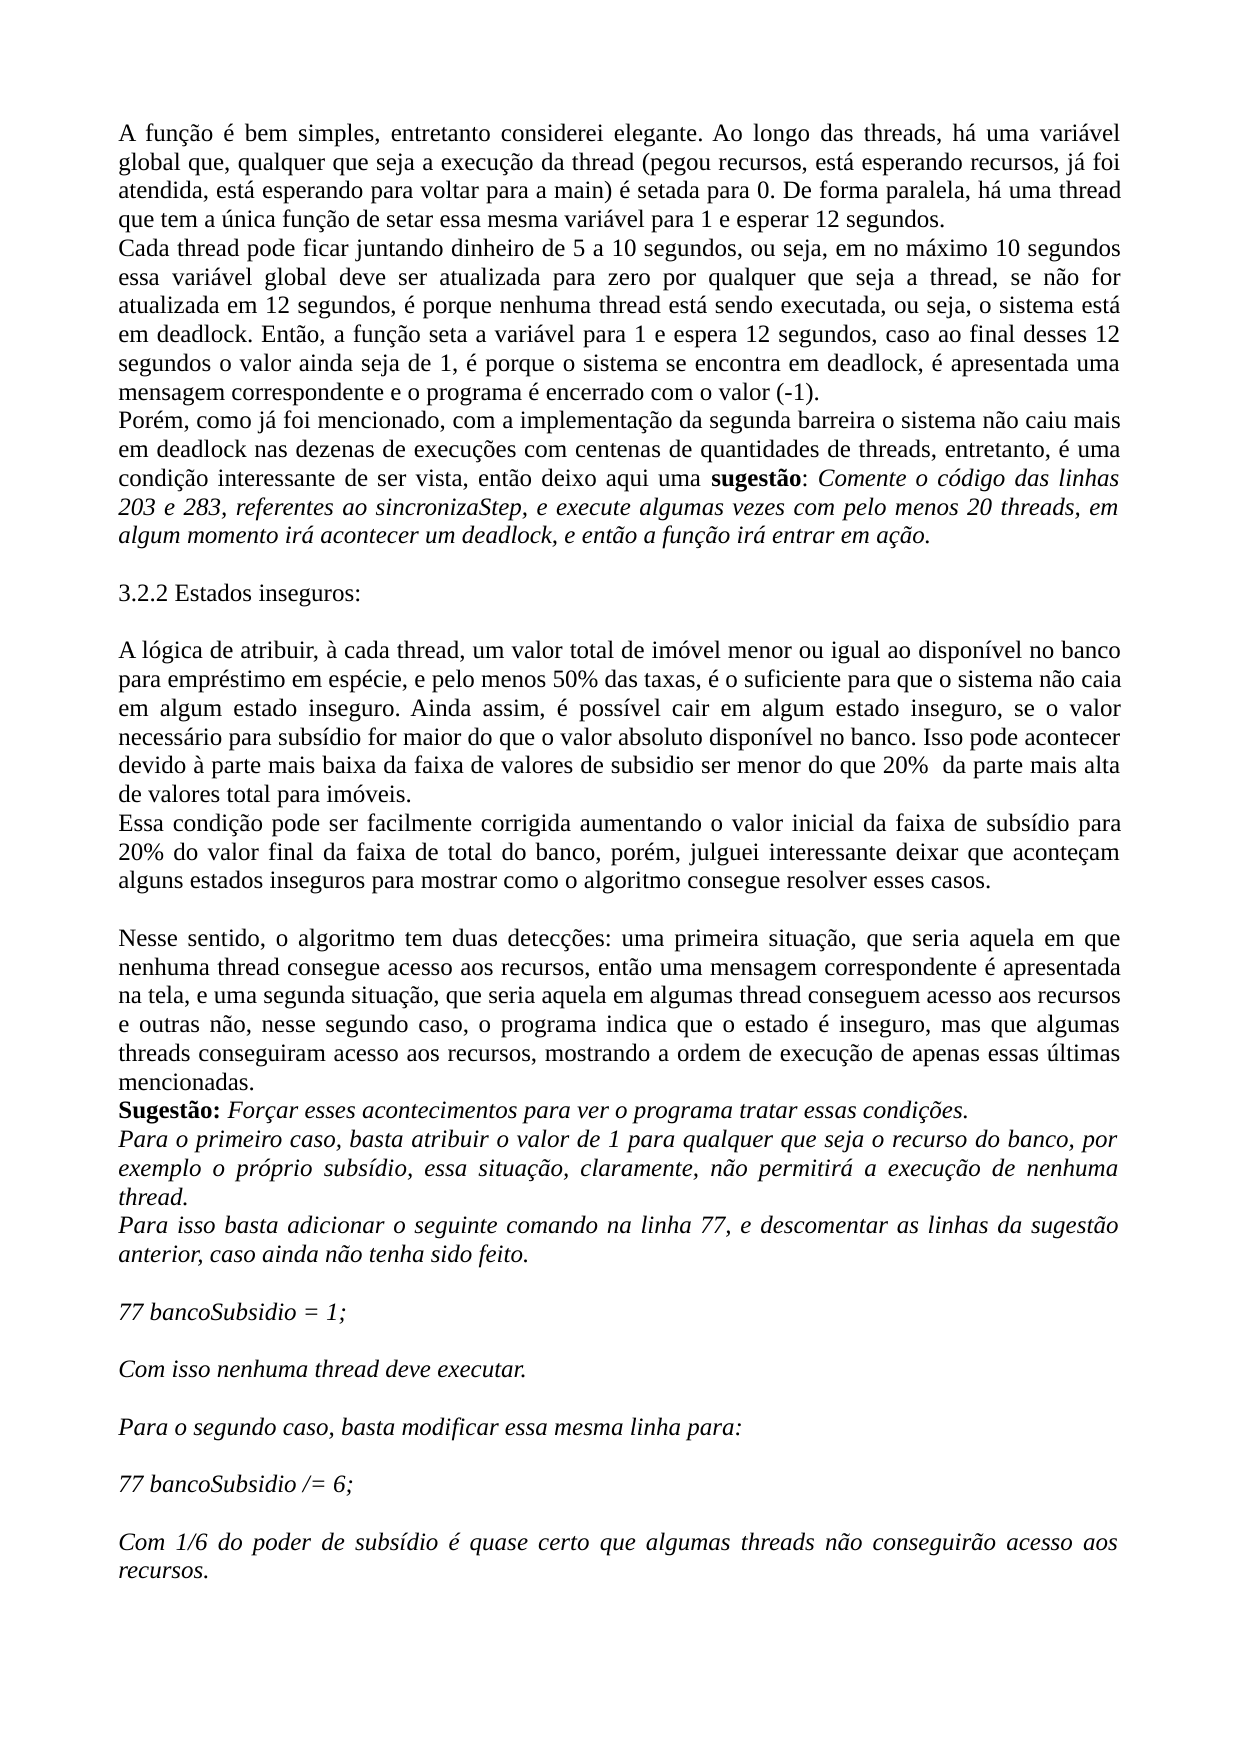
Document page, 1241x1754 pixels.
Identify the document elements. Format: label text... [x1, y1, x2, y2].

text Para isso basta adicionar o seguinte comando na linha 77, e descomentar as linhas da sugestão anterior, caso ainda não tenha sido feito. [118, 1211, 1122, 1268]
text 3.2.2 Estados inseguros: [118, 578, 1122, 607]
text Para o segundo caso, basta modificar essa mesma linha para: [118, 1412, 1122, 1441]
text Essa condição pode ser facilmente corrigida aumentando o valor inicial da faixa de subsídio para 20% do valor final da faixa de total do banco, porém, julguei interessante deixar que aconteçam alguns estados inseguros para mostrar como o algoritmo consegue resolver esses casos. [118, 808, 1122, 894]
text Porém, como já foi mencionado, com a implementação da segunda barreira o sistema não caiu mais em deadlock nas dezenas de execuções com centenas de quantidades de threads, entretanto, é uma condição interessante de ser vista, então deixo aqui uma sugestão: Comente o código das linhas 203 e 283, referentes ao sincronizaStep, e execute algumas vezes com pelo menos 20 threads, em algum momento irá acontecer um deadlock, e então a função irá entrar em ação. [118, 406, 1122, 549]
text 77 bancoSubsidio = 1; [118, 1297, 1122, 1326]
text Com isso nenhuma thread deve executar. [118, 1354, 1122, 1383]
text Nesse sentido, o algoritmo tem duas detecções: uma primeira situação, que seria aquela em que nenhuma thread consegue acesso aos recursos, então uma mensagem correspondente é apresentada na tela, e uma segunda situação, que seria aquela em algumas thread conseguem acesso aos recursos e outras não, nesse segundo caso, o programa indica que o estado é inseguro, mas que algumas threads conseguiram acesso aos recursos, mostrando a ordem de execução de apenas essas últimas mencionadas. [118, 923, 1122, 1096]
text Com 1/6 do poder de subsídio é quase certo que algumas threads não conseguirão acesso aos recursos. [118, 1527, 1122, 1584]
text A função é bem simples, entretanto considerei elegante. Ao longo das threads, há uma variável global que, qualquer que seja a execução da thread (pegou recursos, está esperando recursos, já foi atendida, está esperando para voltar para a main) é setada para 0. De forma paralela, há uma thread que tem a única função de setar essa mesma variável para 1 e esperar 12 segundos. [118, 118, 1122, 233]
text 77 bancoSubsidio /= 6; [118, 1469, 1122, 1498]
text Sugestão: Forçar esses acontecimentos para ver o programa tratar essas condições. [118, 1096, 1122, 1124]
text A lógica de atribuir, à cada thread, um valor total de imóvel menor ou igual ao disponível no banco para empréstimo em espécie, e pelo menos 50% das taxas, é o suficiente para que o sistema não caia em algum estado inseguro. Ainda assim, é possível cair em algum estado inseguro, se o valor necessário para subsídio for maior do que o valor absoluto disponível no banco. Isso pode acontecer devido à parte mais baixa da faixa de valores de subsidio ser menor do que 20% da parte mais alta de valores total para imóveis. [118, 636, 1122, 808]
text Cada thread pode ficar juntando dinheiro de 5 a 10 segundos, ou seja, em no máximo 10 segundos essa variável global deve ser atualizada para zero por qualquer que seja a thread, se não for atualizada em 12 segundos, é porque nenhuma thread está sendo executada, ou seja, o sistema está em deadlock. Então, a função seta a variável para 1 e espera 12 segundos, caso ao final desses 12 segundos o valor ainda seja de 1, é porque o sistema se encontra em deadlock, é apresentada uma mensagem correspondente e o programa é encerrado com o valor (-1). [118, 233, 1122, 406]
text Para o primeiro caso, basta atribuir o valor de 1 para qualquer que seja o recurso do banco, por exemplo o próprio subsídio, essa situação, claramente, não permitirá a execução de nenhuma thread. [118, 1124, 1122, 1211]
